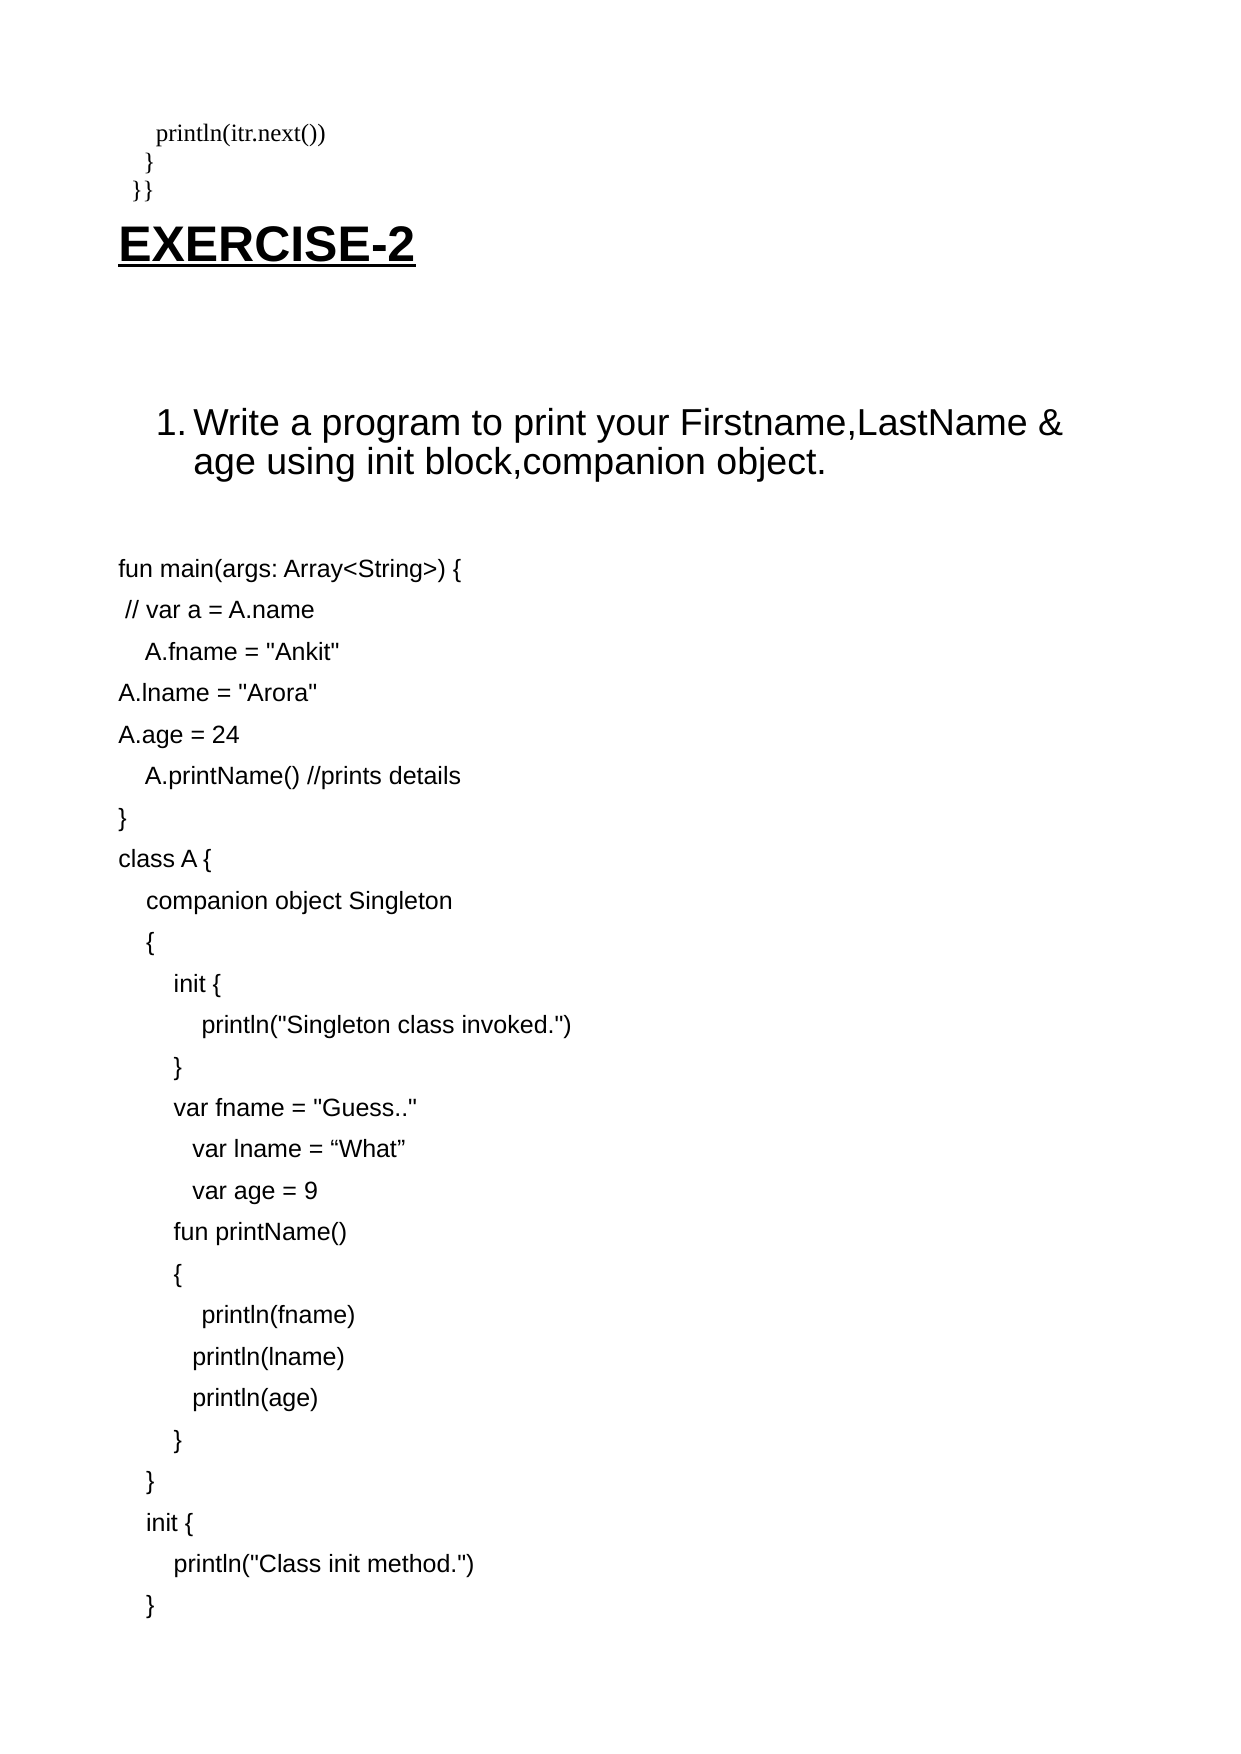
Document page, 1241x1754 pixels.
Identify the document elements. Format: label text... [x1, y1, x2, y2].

title var lname = “What” [118, 1137, 1122, 1163]
title } [118, 806, 1122, 831]
title println(lname) [118, 1344, 1122, 1370]
title println(fname) [118, 1303, 1122, 1329]
title fun main(args: Array<String>) { [118, 557, 1122, 583]
title } [118, 1054, 1122, 1080]
title A.lname = "Arora" [118, 681, 1122, 707]
text } [118, 147, 1122, 176]
text println(itr.next()) [118, 118, 1122, 147]
title println("Singleton class invoked.") [118, 1013, 1122, 1039]
title { [118, 930, 1122, 956]
title var fname = "Guess.." [118, 1096, 1122, 1122]
title // var a = A.name [118, 598, 1122, 624]
title companion object Singleton [118, 888, 1122, 914]
title EXERCISE-2 [118, 220, 1122, 272]
title init { [118, 1510, 1122, 1536]
title println(age) [118, 1386, 1122, 1412]
title init { [118, 971, 1122, 997]
title } [118, 1469, 1122, 1495]
title } [118, 1593, 1122, 1619]
title { [118, 1262, 1122, 1287]
title } [118, 1427, 1122, 1453]
title A.printName() //prints details [118, 764, 1122, 790]
title Write a program to print your Firstname,LastName & age using init block,companion object. [156, 405, 1122, 482]
title println("Class init method.") [118, 1552, 1122, 1578]
text }} [118, 176, 1122, 204]
title class A { [118, 847, 1122, 873]
title fun printName() [118, 1220, 1122, 1246]
title var age = 9 [118, 1179, 1122, 1204]
title A.fname = "Ankit" [118, 640, 1122, 666]
title A.age = 24 [118, 723, 1122, 748]
